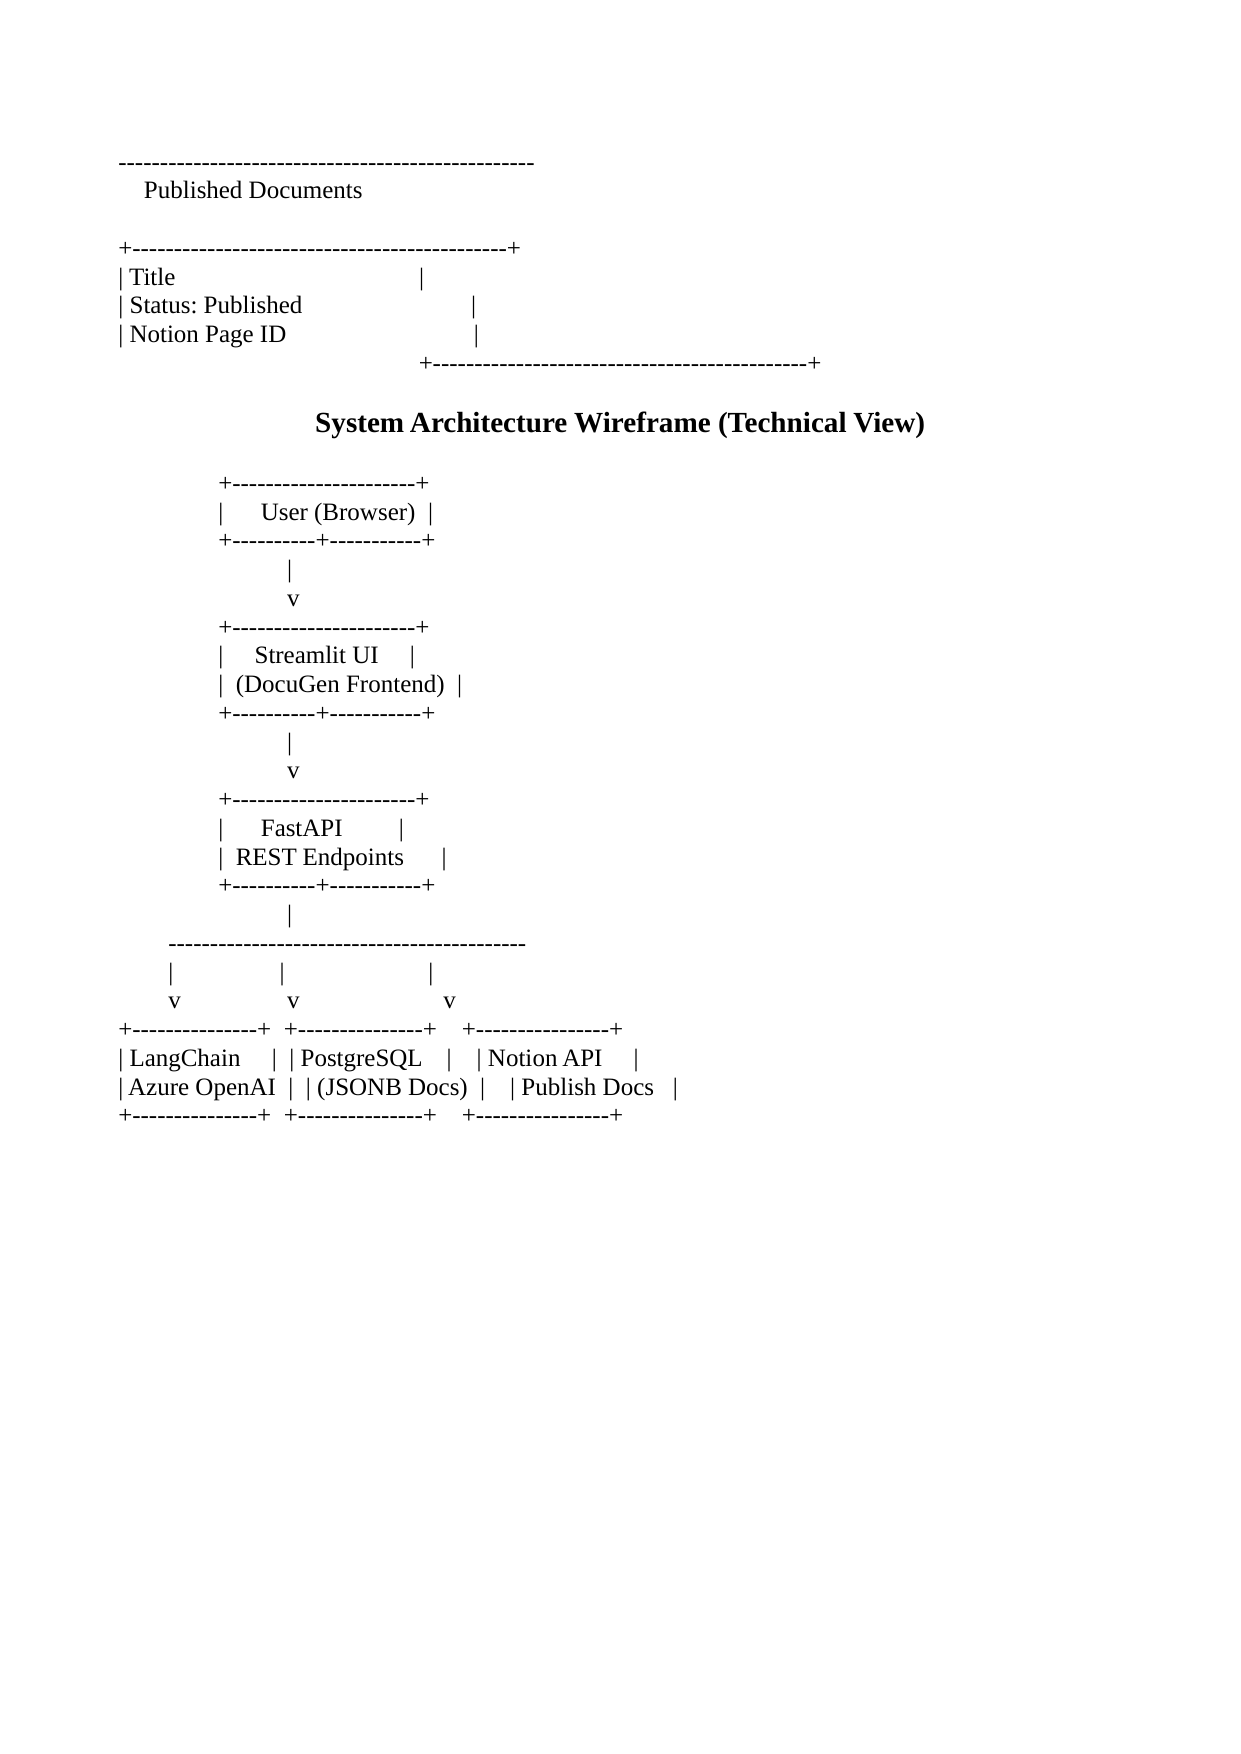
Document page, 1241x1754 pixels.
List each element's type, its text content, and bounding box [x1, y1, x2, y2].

text | FastAPI | [118, 813, 1122, 842]
text | LangChain | | PostgreSQL | | Notion API | [118, 1043, 1122, 1072]
text | Status: Published | [118, 291, 1122, 319]
text v v v [118, 985, 1122, 1014]
text | [118, 554, 1122, 583]
text +----------+-----------+ [118, 698, 1122, 727]
text | Streamlit UI | [118, 640, 1122, 669]
text +----------------------+ [118, 468, 1122, 497]
text | Notion Page ID | [118, 319, 1122, 348]
text | User (Browser) | [118, 497, 1122, 525]
text +----------+-----------+ [118, 525, 1122, 554]
text +----------------------+ [118, 784, 1122, 813]
text +---------------------------------------------+ [118, 233, 1122, 262]
text +---------------------------------------------+ System Architecture Wireframe (Technical View) [118, 348, 1122, 439]
text +----------+-----------+ [118, 870, 1122, 899]
text ✅ Published Documents [118, 176, 1122, 204]
text ------------------------------------------- [118, 928, 1122, 957]
text v [118, 755, 1122, 784]
text | [118, 899, 1122, 928]
text +----------------------+ [118, 612, 1122, 640]
text | REST Endpoints | [118, 842, 1122, 870]
text | Azure OpenAI | | (JSONB Docs) | | Publish Docs | [118, 1072, 1122, 1100]
text v [118, 583, 1122, 612]
text +---------------+ +---------------+ +----------------+ [118, 1100, 1122, 1129]
text | [118, 727, 1122, 755]
text | Title | [118, 262, 1122, 291]
text | | | [118, 957, 1122, 985]
text +---------------+ +---------------+ +----------------+ [118, 1014, 1122, 1043]
text | (DocuGen Frontend) | [118, 669, 1122, 698]
text -------------------------------------------------- [118, 147, 1122, 176]
